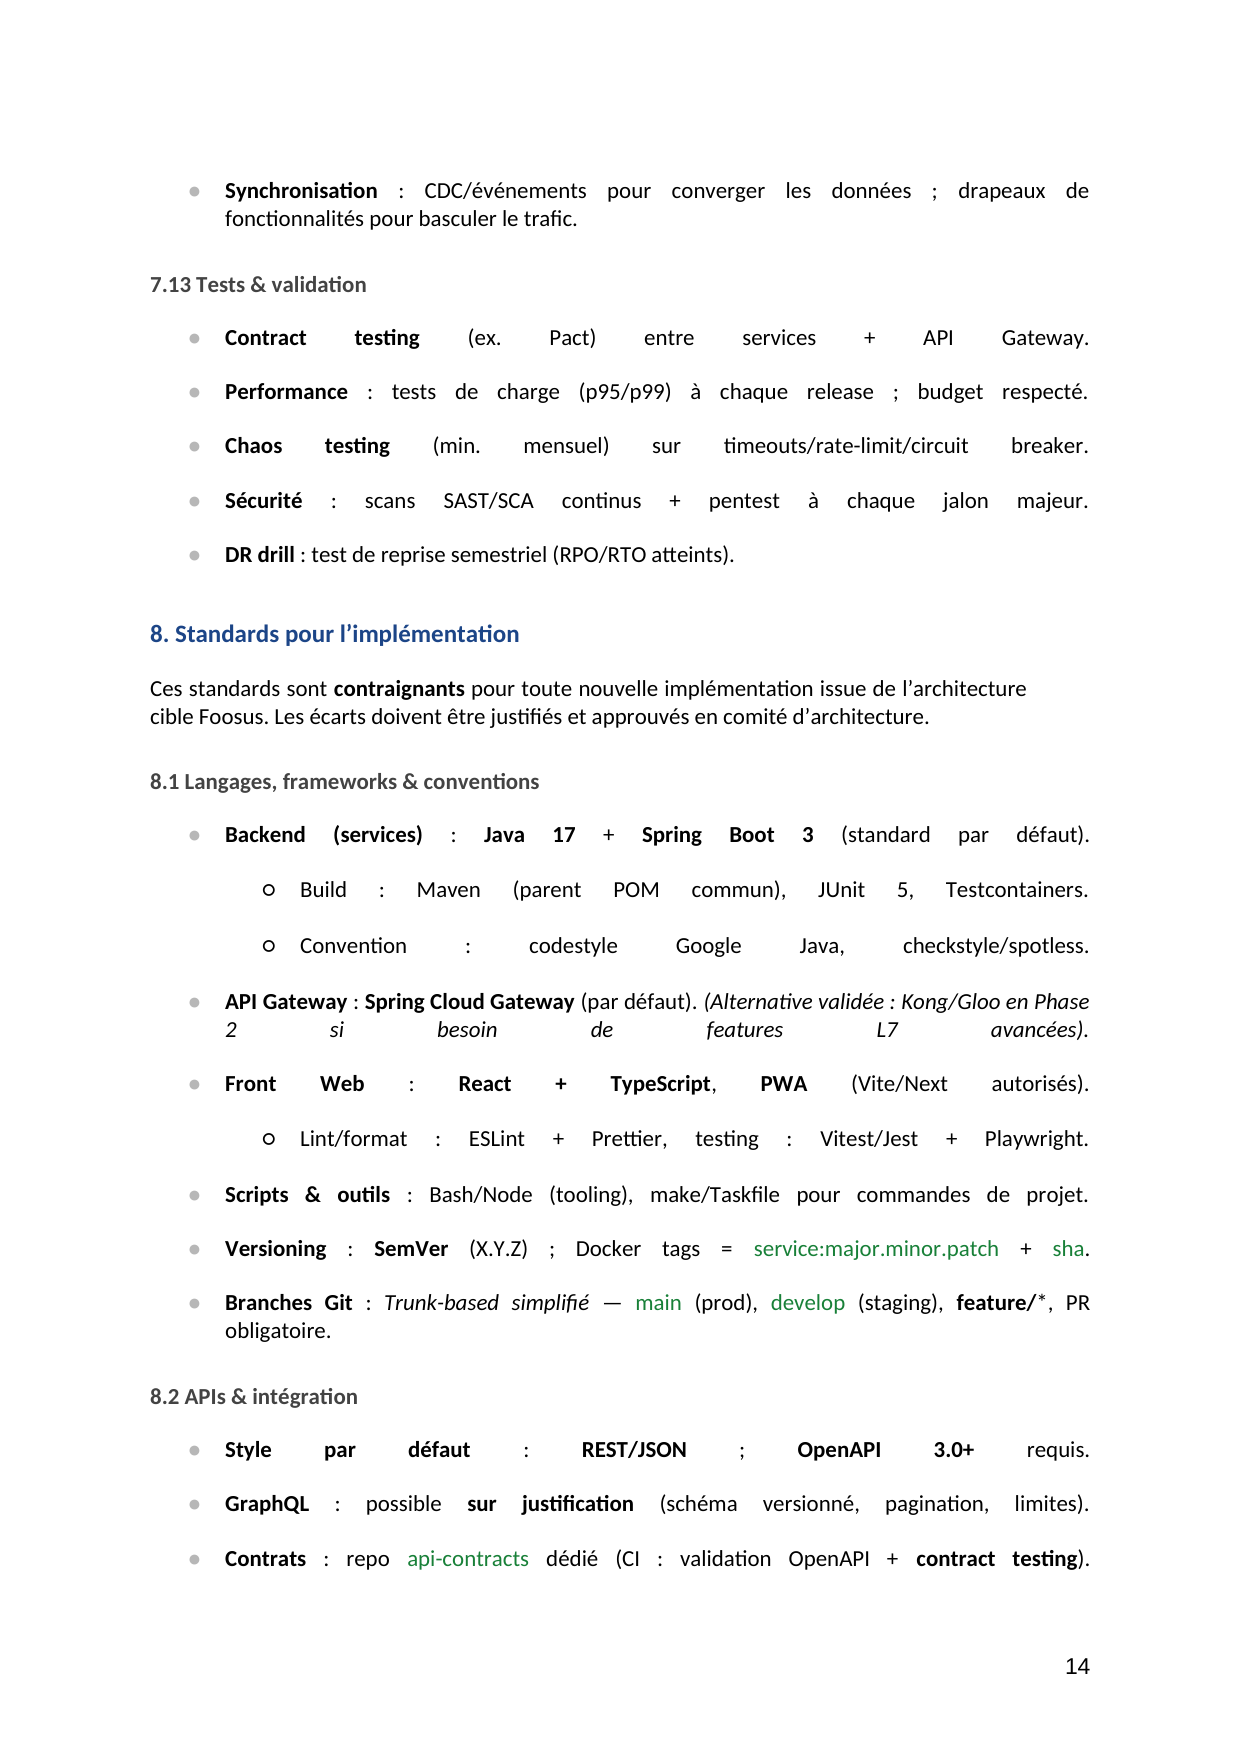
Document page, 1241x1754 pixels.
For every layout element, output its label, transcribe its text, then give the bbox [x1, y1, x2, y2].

list Synchronisation : CDC/événements pour converger les données ; drapeaux de fonctionnalités pour basculer le trafic. [187, 176, 1090, 232]
list Style par défaut : REST/JSON ; OpenAPI 3.0+ requis. [187, 1435, 1090, 1489]
list API Gateway : Spring Cloud Gateway (par défaut). (Alternative validée : Kong/Gloo en Phase 2 si besoin de features L7 avancées). [187, 987, 1090, 1069]
list Scripts & outils : Bash/Node (tooling), make/Taskfile pour commandes de projet. [187, 1180, 1090, 1234]
subtitle 8. Standards pour l’implémentation [150, 618, 1090, 649]
list Backend (services) : Java 17 + Spring Boot 3 (standard par défaut). [187, 821, 1090, 875]
subtitle 8.1 Langages, frameworks & conventions [150, 767, 1090, 796]
list Contrats : repo api-contracts dédié (CI : validation OpenAPI + contract testing). [187, 1544, 1090, 1598]
list GraphQL : possible sur justification (schéma versionné, pagination, limites). [187, 1489, 1090, 1544]
list Chaos testing (min. mensuel) sur timeouts/rate-limit/circuit breaker. [187, 432, 1090, 486]
subtitle 8.2 APIs & intégration [150, 1382, 1090, 1410]
list Performance : tests de charge (p95/p99) à chaque release ; budget respecté. [187, 377, 1090, 432]
list Lint/format : ESLint + Prettier, testing : Vitest/Jest + Playwright. [262, 1124, 1090, 1180]
list Build : Maven (parent POM commun), JUnit 5, Testcontainers. [262, 875, 1090, 931]
list Sécurité : scans SAST/SCA continus + pentest à chaque jalon majeur. [187, 486, 1090, 540]
list [187, 150, 1090, 176]
list Versioning : SemVer (X.Y.Z) ; Docker tags = service:major.minor.patch + sha. [187, 1234, 1090, 1288]
list DR drill : test de reprise semestriel (RPO/RTO atteints). [187, 540, 1090, 568]
list Branches Git : Trunk-based simplifié — main (prod), develop (staging), feature/*, PR obligatoire. [187, 1288, 1090, 1344]
subtitle 7.13 Tests & validation [150, 270, 1090, 298]
list Contract testing (ex. Pact) entre services + API Gateway. [187, 323, 1090, 377]
list Front Web : React + TypeScript, PWA (Vite/Next autorisés). [187, 1069, 1090, 1124]
text Ces standards sont contraignants pour toute nouvelle implémentation issue de l’architecture cible Foosus. Les écarts doivent être justifiés et approuvés en comité d’architecture. [150, 674, 1028, 730]
list Convention : codestyle Google Java, checkstyle/spotless. [262, 931, 1090, 987]
